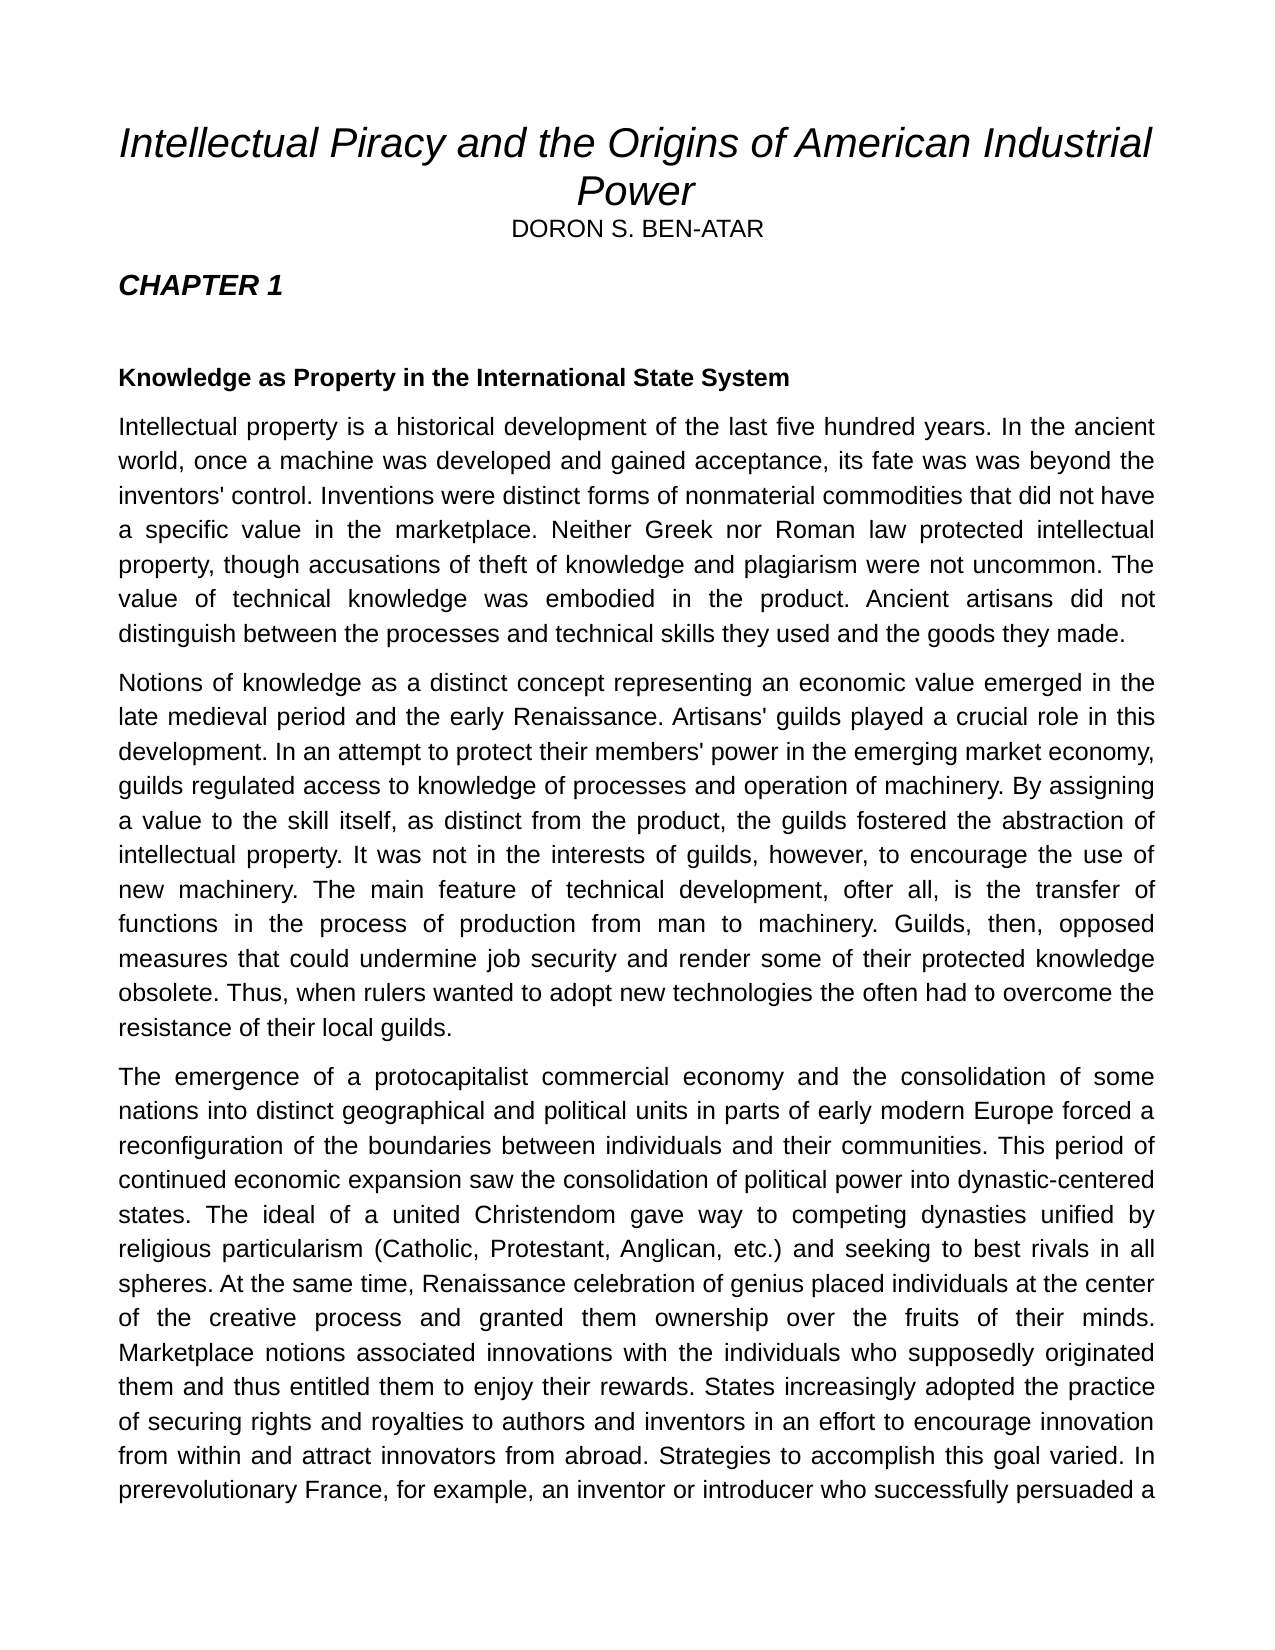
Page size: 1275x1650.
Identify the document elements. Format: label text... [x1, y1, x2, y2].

subtitle CHAPTER 1 [118, 268, 1157, 301]
text Knowledge as Property in the International State System [118, 363, 1157, 392]
text Notions of knowledge as a distinct concept representing an economic value emerged in the late medieval period and the early Renaissance. Artisans' guilds played a crucial role in this development. In an attempt to protect their members' power in the emerging market economy, guilds regulated access to knowledge of processes and operation of machinery. By assigning a value to the skill itself, as distinct from the product, the guilds fostered the abstraction of intellectual property. It was not in the interests of guilds, however, to encourage the use of new machinery. The main feature of technical development, ofter all, is the transfer of functions in the process of production from man to machinery. Guilds, then, opposed measures that could undermine job security and render some of their protected knowledge obsolete. Thus, when rulers wanted to adopt new technologies the often had to overcome the resistance of their local guilds. [118, 668, 1157, 1041]
text Intellectual property is a historical development of the last five hundred years. In the ancient world, once a machine was developed and gained acceptance, its fate was was beyond the inventors' control. Inventions were distinct forms of nonmaterial commodities that did not have a specific value in the marketplace. Neither Greek nor Roman law protected intellectual property, though accusations of theft of knowledge and plagiarism were not uncommon. The value of technical knowledge was embodied in the product. Ancient artisans did not distinguish between the processes and technical skills they used and the goods they made. [118, 412, 1157, 647]
text Intellectual Piracy and the Origins of American Industrial Power [118, 118, 1157, 214]
text The emergence of a protocapitalist commercial economy and the consolidation of some nations into distinct geographical and political units in parts of early modern Europe forced a reconfiguration of the boundaries between individuals and their communities. This period of continued economic expansion saw the consolidation of political power into dynastic-centered states. The ideal of a united Christendom gave way to competing dynasties unified by religious particularism (Catholic, Protestant, Anglican, etc.) and seeking to best rivals in all spheres. At the same time, Renaissance celebration of genius placed individuals at the center of the creative process and granted them ownership over the fruits of their minds. Marketplace notions associated innovations with the individuals who supposedly originated them and thus entitled them to enjoy their rewards. States increasingly adopted the practice of securing rights and royalties to authors and inventors in an effort to encourage innovation from within and attract innovators from abroad. Strategies to accomplish this goal varied. In prerevolutionary France, for example, an inventor or introducer who successfully persuaded a [118, 1062, 1157, 1504]
text DORON S. BEN-ATAR [118, 214, 1157, 243]
